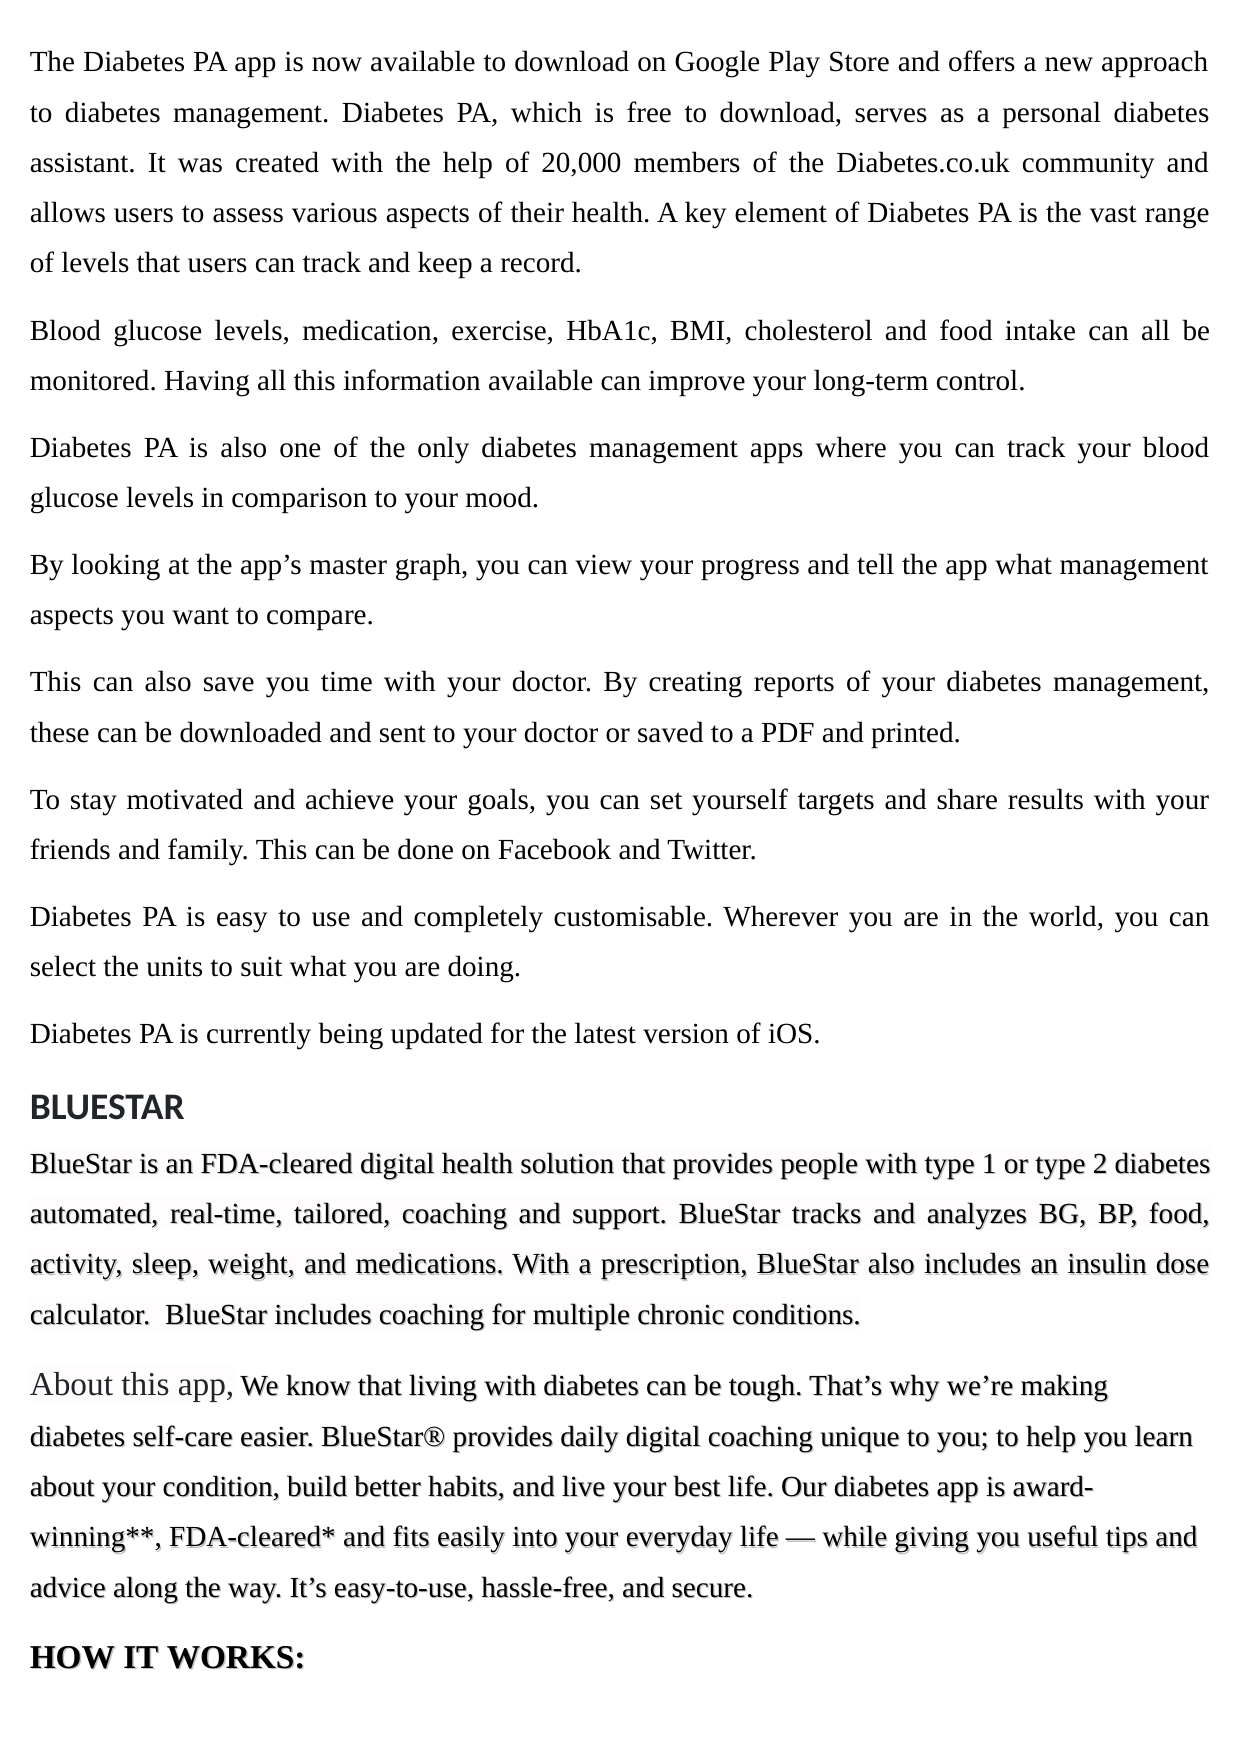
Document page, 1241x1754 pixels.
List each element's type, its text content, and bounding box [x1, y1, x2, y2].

text The Diabetes PA app is now available to download on Google Play Store and offers a new approach to diabetes management. Diabetes PA, which is free to download, serves as a personal diabetes assistant. It was created with the help of 20,000 members of the Diabetes.co.uk community and allows users to assess various aspects of their health. A key element of Diabetes PA is the vast range of levels that users can track and keep a record. [29, 44, 1211, 279]
text This can also save you time with your doctor. By creating reports of your diabetes management, these can be downloaded and sent to your doctor or saved to a PDF and printed. [29, 664, 1211, 748]
text About this app, We know that living with diabetes can be tough. That’s why we’re making diabetes self-care easier. BlueStar® provides daily digital coaching unique to you; to help you learn about your condition, build better habits, and live your best life. Our diabetes app is award-winning**, FDA-cleared* and fits easily into your everyday life — while giving you useful tips and advice along the way. It’s easy-to-use, hassle-free, and secure. [29, 1364, 1211, 1603]
text By looking at the app’s master graph, you can view your progress and tell the app what management aspects you want to compare. [29, 547, 1211, 631]
text Diabetes PA is currently being updated for the latest version of iOS. [29, 1016, 1211, 1050]
text BLUESTAR BlueStar is an FDA-cleared digital health solution that provides people with type 1 or type 2 diabetes automated, real-time, tailored, coaching and support. BlueStar tracks and analyzes BG, BP, food, activity, sleep, weight, and medications. With a prescription, BlueStar also includes an insulin dose calculator. BlueStar includes coaching for multiple chronic conditions. [29, 1083, 1211, 1330]
text Diabetes PA is also one of the only diabetes management apps where you can track your blood glucose levels in comparison to your mood. [29, 430, 1211, 514]
text To stay motivated and achieve your goals, you can set yourself targets and share results with your friends and family. This can be done on Facebook and Twitter. [29, 782, 1211, 866]
text Diabetes PA is easy to use and completely customisable. Wherever you are in the world, you can select the units to suit what you are doing. [29, 899, 1211, 983]
text Blood glucose levels, medication, exercise, HbA1c, BMI, cholesterol and food intake can all be monitored. Having all this information available can improve your long-term control. [29, 313, 1211, 396]
text HOW IT WORKS: [29, 1637, 1211, 1675]
